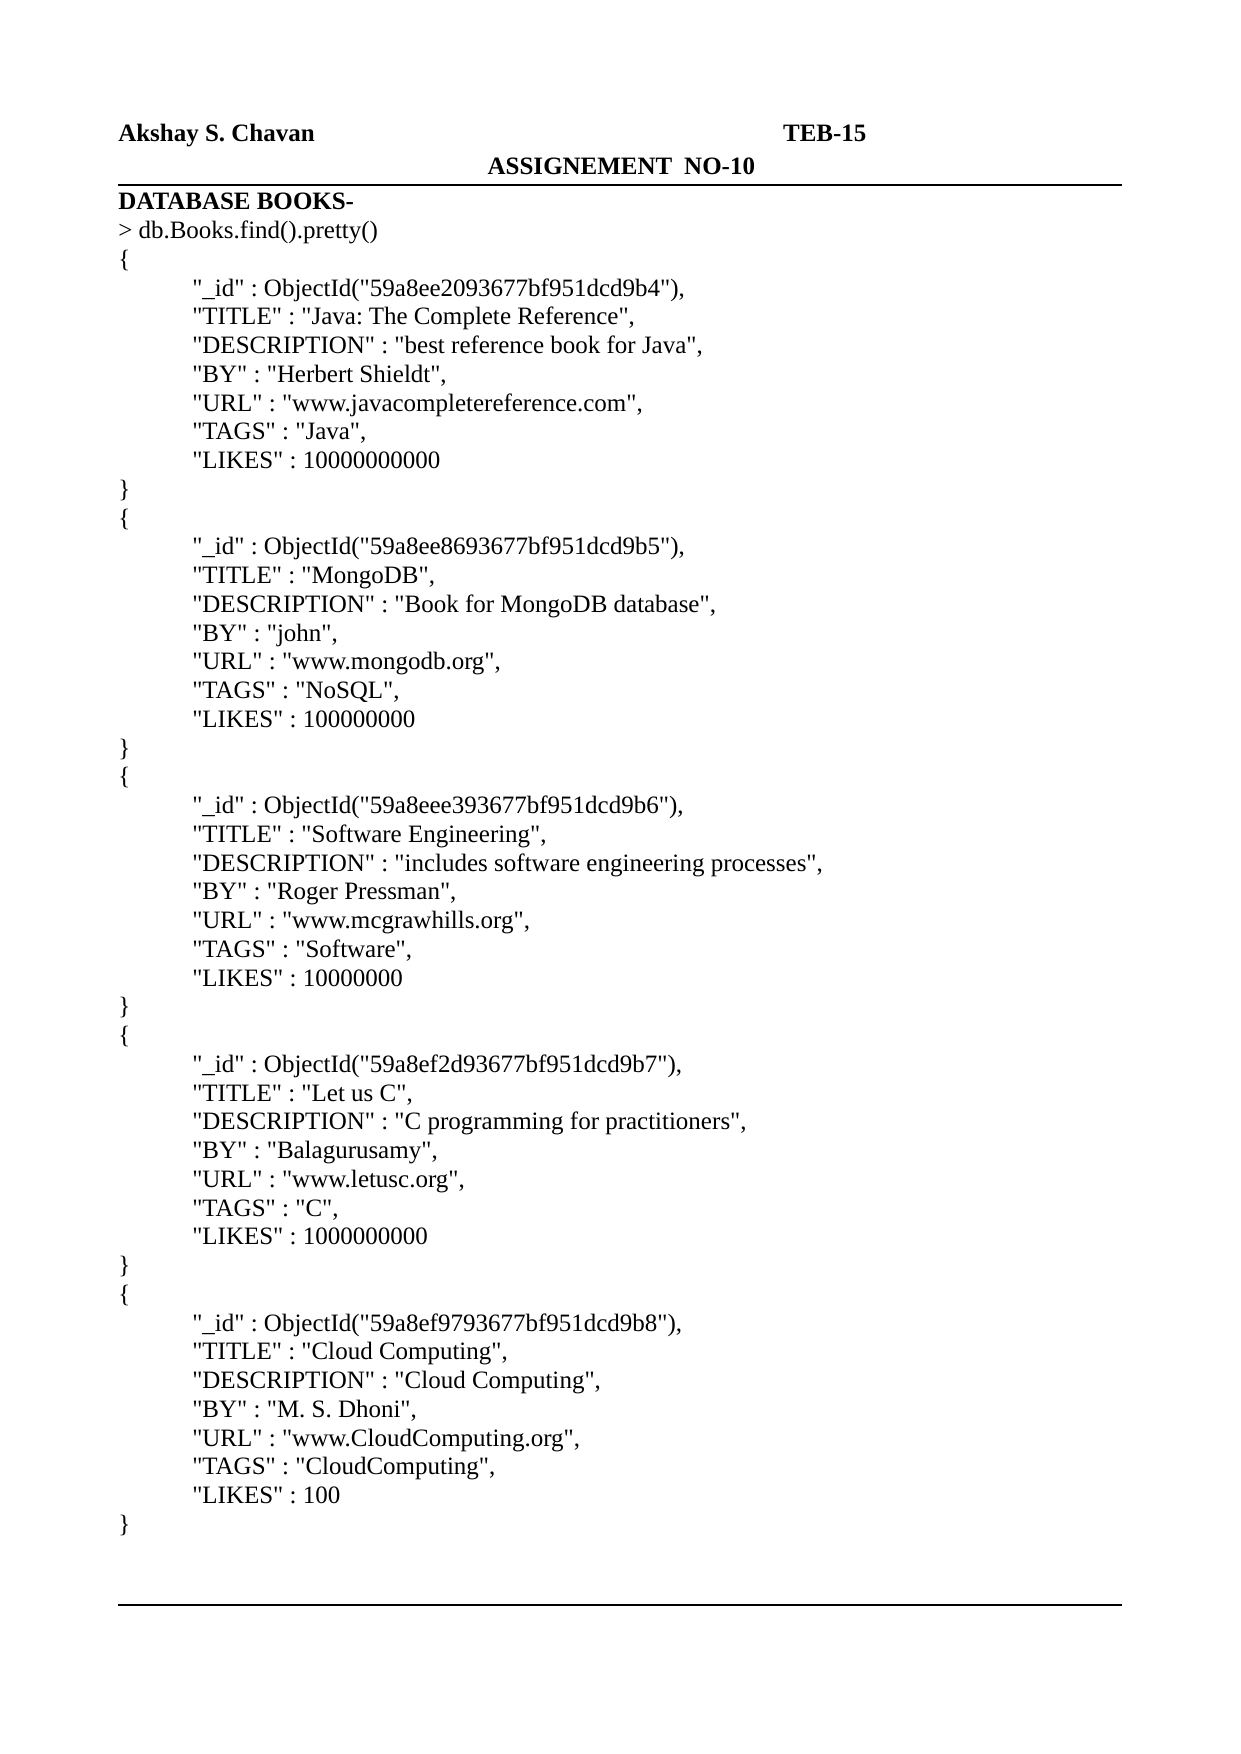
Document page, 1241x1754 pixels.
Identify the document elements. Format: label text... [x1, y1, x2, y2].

text "LIKES" : 100000000 [118, 704, 1122, 733]
text "TAGS" : "CloudComputing", [118, 1451, 1122, 1480]
text DATABASE BOOKS- [118, 186, 1122, 215]
text "LIKES" : 10000000 [118, 963, 1122, 991]
text "URL" : "www.mongodb.org", [118, 646, 1122, 675]
text ASSIGNEMENT NO-10 [118, 147, 1122, 184]
text "BY" : "john", [118, 618, 1122, 646]
text "DESCRIPTION" : "Cloud Computing", [118, 1365, 1122, 1394]
text { [118, 761, 1122, 790]
text "TITLE" : "MongoDB", [118, 560, 1122, 589]
text Akshay S. Chavan TEB-15 [118, 118, 1122, 147]
text } [118, 991, 1122, 1020]
text "DESCRIPTION" : "best reference book for Java", [118, 330, 1122, 359]
text "_id" : ObjectId("59a8ef2d93677bf951dcd9b7"), [118, 1049, 1122, 1078]
text "TAGS" : "Java", [118, 416, 1122, 445]
text "TITLE" : "Let us C", [118, 1078, 1122, 1106]
text "URL" : "www.CloudComputing.org", [118, 1423, 1122, 1451]
text { [118, 1020, 1122, 1049]
text "LIKES" : 100 [118, 1480, 1122, 1509]
text } [118, 1509, 1122, 1538]
text "URL" : "www.letusc.org", [118, 1164, 1122, 1193]
text } [118, 1250, 1122, 1279]
text "DESCRIPTION" : "includes software engineering processes", [118, 848, 1122, 876]
text "_id" : ObjectId("59a8eee393677bf951dcd9b6"), [118, 790, 1122, 819]
text "LIKES" : 10000000000 [118, 445, 1122, 474]
text "_id" : ObjectId("59a8ee2093677bf951dcd9b4"), [118, 273, 1122, 301]
text { [118, 244, 1122, 273]
text "_id" : ObjectId("59a8ef9793677bf951dcd9b8"), [118, 1308, 1122, 1336]
text "DESCRIPTION" : "Book for MongoDB database", [118, 589, 1122, 618]
text "_id" : ObjectId("59a8ee8693677bf951dcd9b5"), [118, 531, 1122, 560]
text "BY" : "Herbert Shieldt", [118, 359, 1122, 388]
text > db.Books.find().pretty() [118, 215, 1122, 244]
text } [118, 474, 1122, 503]
text "BY" : "Roger Pressman", [118, 876, 1122, 905]
text "TAGS" : "C", [118, 1193, 1122, 1221]
text "BY" : "Balagurusamy", [118, 1135, 1122, 1164]
text } [118, 733, 1122, 761]
text "DESCRIPTION" : "C programming for practitioners", [118, 1106, 1122, 1135]
text "URL" : "www.mcgrawhills.org", [118, 905, 1122, 934]
text "TITLE" : "Software Engineering", [118, 819, 1122, 848]
text "BY" : "M. S. Dhoni", [118, 1394, 1122, 1423]
text "TITLE" : "Cloud Computing", [118, 1336, 1122, 1365]
text "TAGS" : "NoSQL", [118, 675, 1122, 704]
text "LIKES" : 1000000000 [118, 1221, 1122, 1250]
text { [118, 1279, 1122, 1308]
text { [118, 503, 1122, 531]
text "TITLE" : "Java: The Complete Reference", [118, 301, 1122, 330]
text "TAGS" : "Software", [118, 934, 1122, 963]
text "URL" : "www.javacompletereference.com", [118, 388, 1122, 416]
